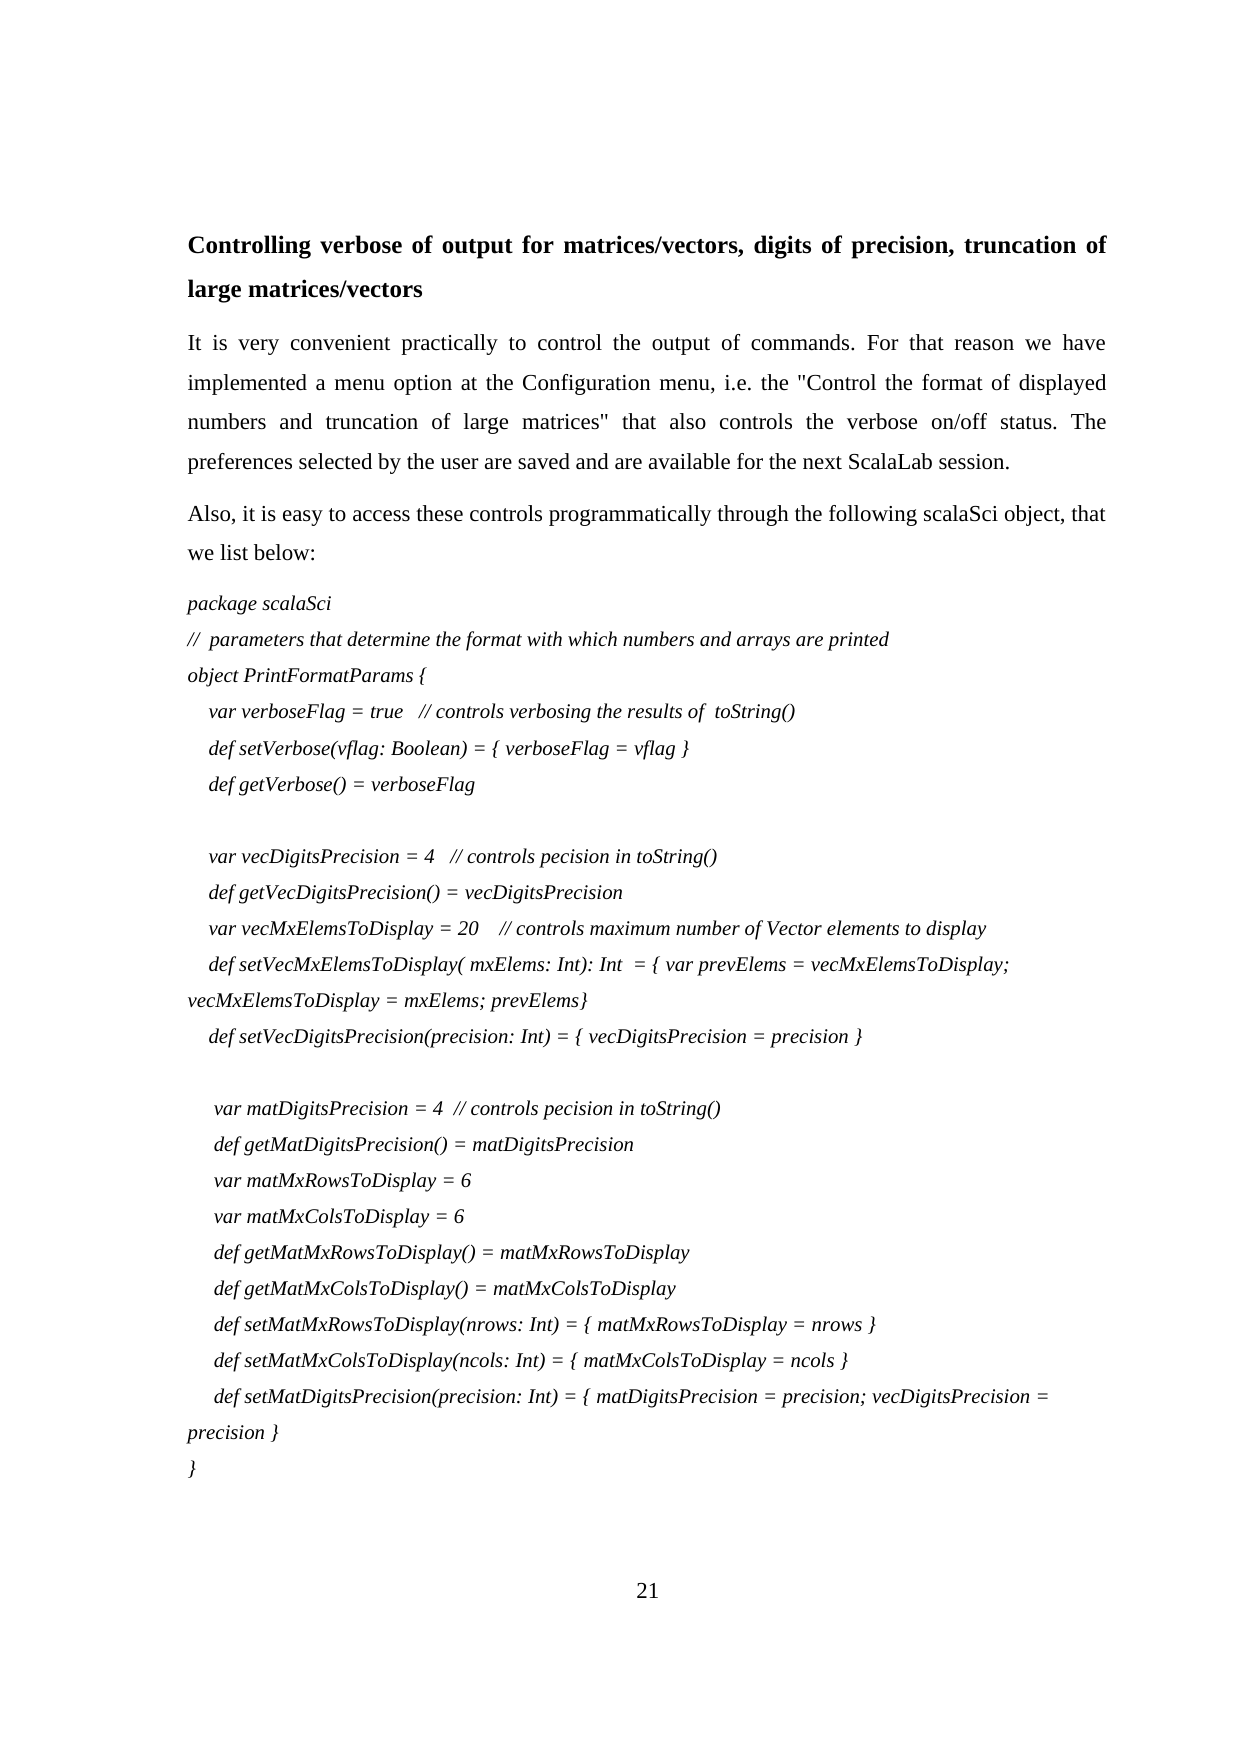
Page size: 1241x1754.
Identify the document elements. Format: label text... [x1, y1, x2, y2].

text def getMatMxRowsToDisplay() = matMxRowsToDisplay [187, 1240, 1108, 1264]
text def setMatMxRowsToDisplay(nrows: Int) = { matMxRowsToDisplay = nrows } [187, 1312, 1108, 1336]
text object PrintFormatParams { [187, 663, 1108, 687]
text var matDigitsPrecision = 4 // controls pecision in toString() [187, 1096, 1108, 1120]
text package scalaSci [187, 591, 1108, 615]
text def setVecMxElemsToDisplay( mxElems: Int): Int = { var prevElems = vecMxElemsToDisplay; vecMxElemsToDisplay = mxElems; prevElems} [187, 952, 1108, 1012]
text def getMatMxColsToDisplay() = matMxColsToDisplay [187, 1276, 1108, 1300]
text } [187, 1456, 1108, 1480]
text def getVecDigitsPrecision() = vecDigitsPrecision [187, 879, 1108, 904]
text var vecMxElemsToDisplay = 20 // controls maximum number of Vector elements to display [187, 916, 1108, 940]
text def setVerbose(vflag: Boolean) = { verboseFlag = vflag } [187, 735, 1108, 759]
text def setMatDigitsPrecision(precision: Int) = { matDigitsPrecision = precision; vecDigitsPrecision = precision } [187, 1384, 1108, 1444]
text // parameters that determine the format with which numbers and arrays are printed [187, 627, 1108, 651]
text var matMxRowsToDisplay = 6 [187, 1168, 1108, 1192]
subtitle Controlling verbose of output for matrices/vectors, digits of precision, truncation of large matrices/vectors [187, 231, 1108, 302]
text def setMatMxColsToDisplay(ncols: Int) = { matMxColsToDisplay = ncols } [187, 1348, 1108, 1372]
text var verboseFlag = true // controls verbosing the results of toString() [187, 699, 1108, 723]
text var vecDigitsPrecision = 4 // controls pecision in toString() [187, 843, 1108, 868]
text def getVerbose() = verboseFlag [187, 771, 1108, 796]
text It is very convenient practically to control the output of commands. For that reason we have implemented a menu option at the Configuration menu, i.e. the "Control the format of displayed numbers and truncation of large matrices" that also controls the verbose on/off status. The preferences selected by the user are saved and are available for the next ScalaLab session. [187, 329, 1108, 474]
text var matMxColsToDisplay = 6 [187, 1204, 1108, 1228]
text def getMatDigitsPrecision() = matDigitsPrecision [187, 1132, 1108, 1156]
text def setVecDigitsPrecision(precision: Int) = { vecDigitsPrecision = precision } [187, 1024, 1108, 1048]
text Also, it is easy to access these controls programmatically through the following scalaSci object, that we list below: [187, 500, 1108, 566]
